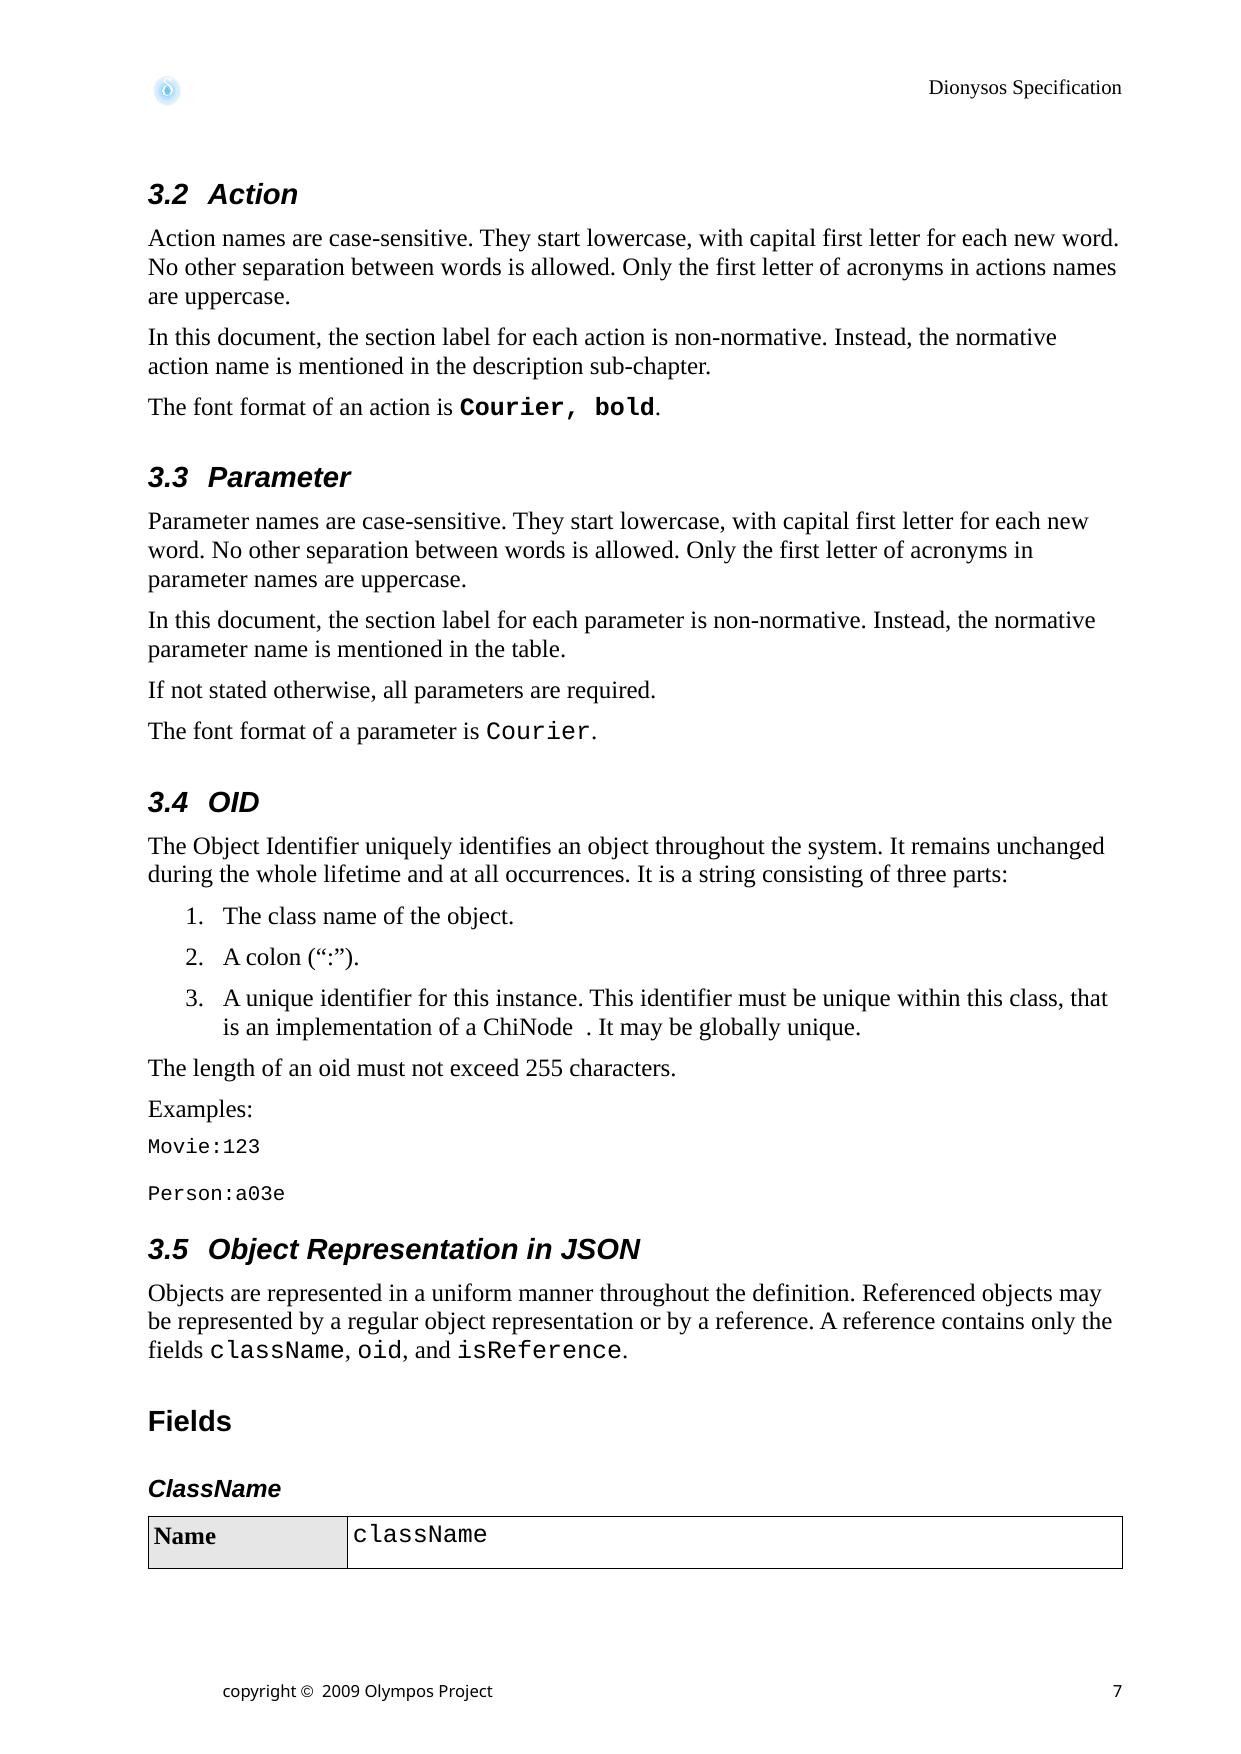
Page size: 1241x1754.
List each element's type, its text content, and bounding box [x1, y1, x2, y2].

text The font format of a parameter is Courier. [148, 716, 1122, 747]
list A colon (“:”). [185, 942, 1122, 971]
text Objects are represented in a uniform manner throughout the definition. Referenced objects may be represented by a regular object representation or by a reference. A reference contains only the fields className, oid, and isReference. [148, 1278, 1122, 1366]
text Movie:123 [148, 1136, 1122, 1159]
list The class name of the object. [185, 901, 1122, 929]
picture [152, 75, 184, 106]
text Person:a03e [148, 1183, 1122, 1207]
text Examples: [148, 1094, 1122, 1123]
text In this document, the section label for each action is non-normative. Instead, the normative action name is mentioned in the description sub-chapter. [148, 322, 1122, 379]
table_header className [348, 1517, 1122, 1568]
list A unique identifier for this instance. This identifier must be unique within this class, that is an implementation of a ChiNode . It may be globally unique. [185, 983, 1122, 1041]
text The length of an oid must not exceed 255 characters. [148, 1053, 1122, 1082]
text In this document, the section label for each parameter is non-normative. Instead, the normative parameter name is mentioned in the table. [148, 605, 1122, 663]
table_header Name [149, 1517, 347, 1568]
text If not stated otherwise, all parameters are required. [148, 675, 1122, 704]
text Fields [148, 1403, 1122, 1437]
subtitle Object Representation in JSON [148, 1232, 1122, 1265]
text Action names are case-sensitive. They start lowercase, with capital first letter for each new word. No other separation between words is allowed. Only the first letter of acronyms in actions names are uppercase. [148, 223, 1122, 309]
text Parameter names are case-sensitive. They start lowercase, with capital first letter for each new word. No other separation between words is allowed. Only the first letter of acronyms in parameter names are uppercase. [148, 506, 1122, 593]
subtitle Parameter [148, 460, 1122, 494]
subtitle OID [148, 785, 1122, 818]
text The Object Identifier uniquely identifies an object throughout the system. It remains unchanged during the whole lifetime and at all occurrences. It is a string consisting of three parts: [148, 831, 1122, 888]
subtitle Action [148, 177, 1122, 211]
text ClassName [148, 1474, 1122, 1503]
text The font format of an action is Courier, bold. [148, 392, 1122, 423]
